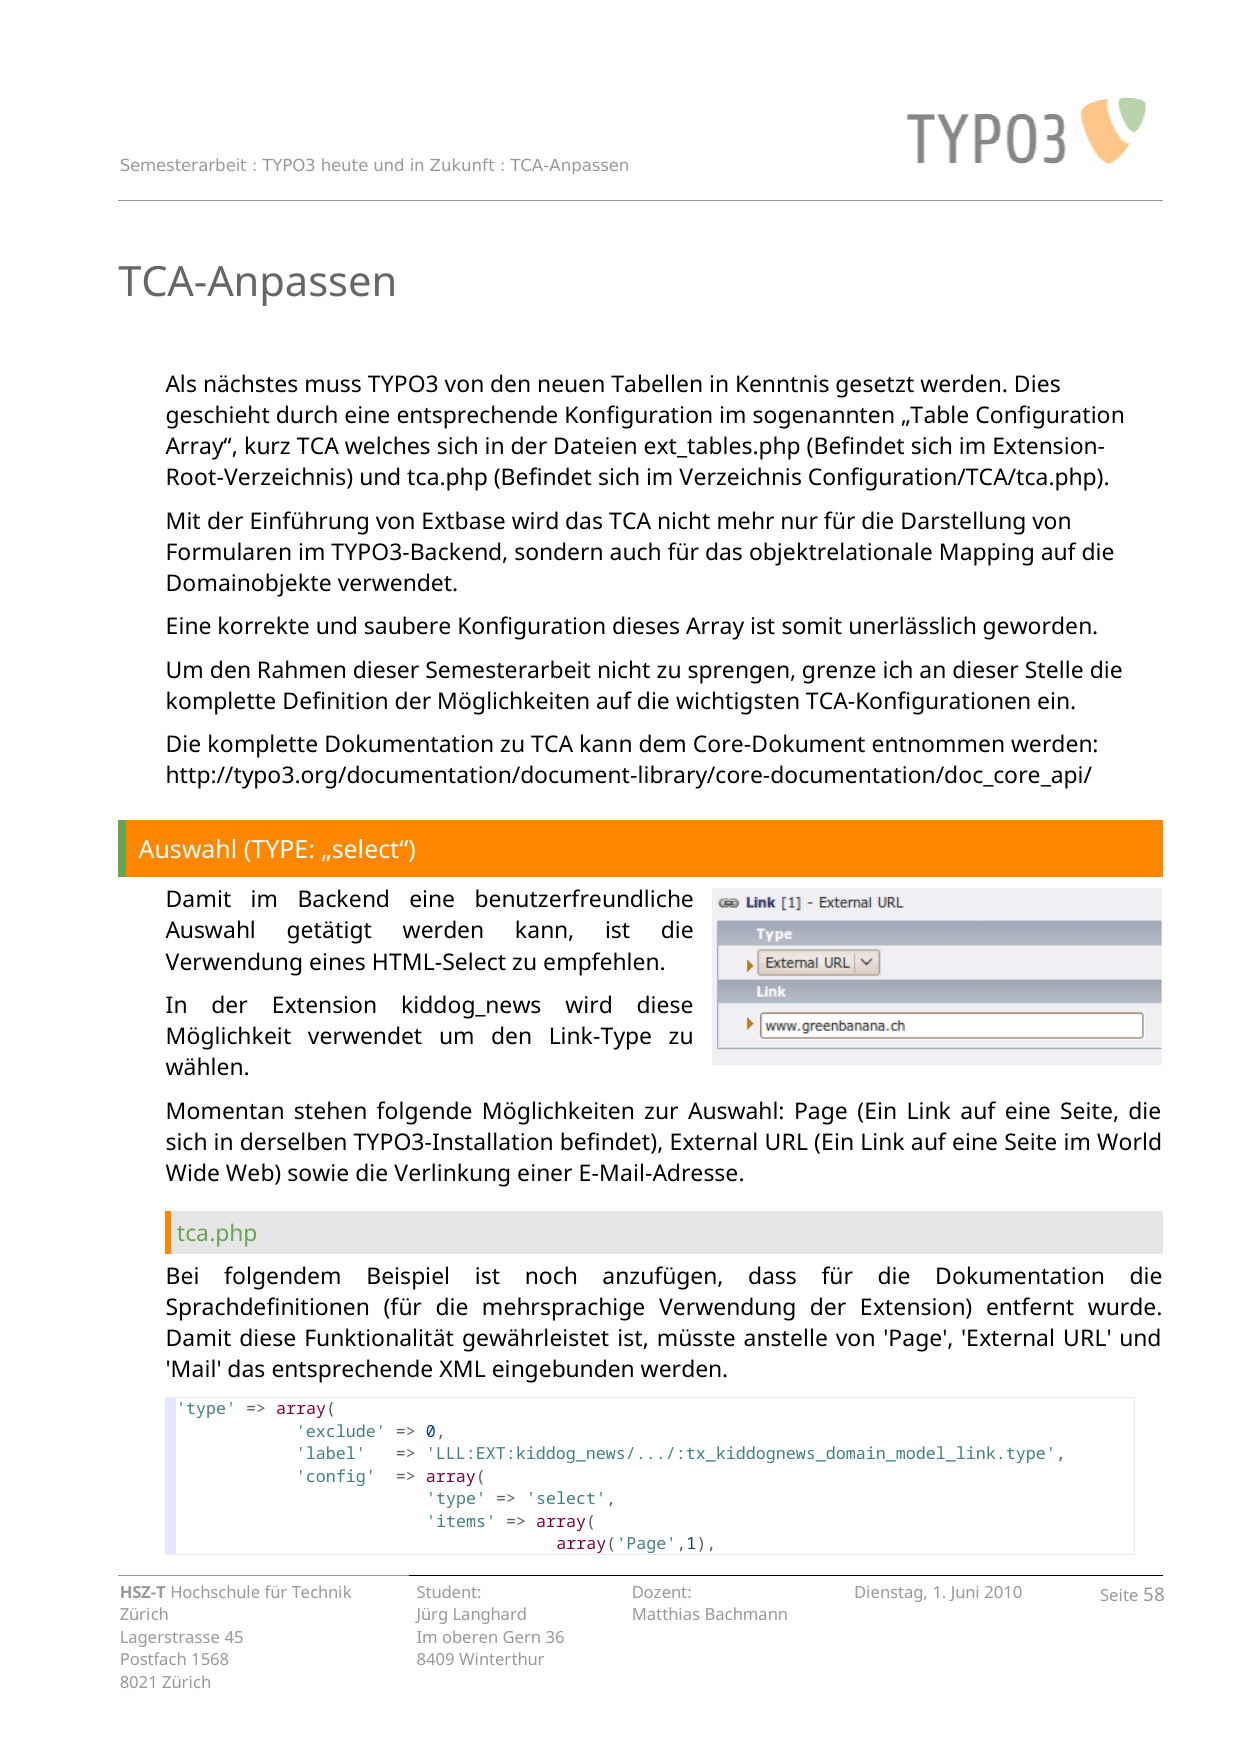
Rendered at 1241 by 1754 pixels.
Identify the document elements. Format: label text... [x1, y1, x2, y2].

text Um den Rahmen dieser Semesterarbeit nicht zu sprengen, grenze ich an dieser Stelle die komplette Definition der Möglichkeiten auf die wichtigsten TCA-Konfigurationen ein. [165, 654, 1163, 716]
text Mit der Einführung von Extbase wird das TCA nicht mehr nur für die Darstellung von Formularen im TYPO3-Backend, sondern auch für das objektrelationale Mapping auf die Domainobjekte verwendet. [165, 504, 1163, 598]
text 'exclude' => 0, [176, 1419, 1134, 1442]
text 'label' => 'LLL:EXT:kiddog_news/.../:tx_kiddognews_domain_model_link.type', [176, 1442, 1134, 1464]
text Momentan stehen folgende Möglichkeiten zur Auswahl: Page (Ein Link auf eine Seite, die sich in derselben TYPO3-Installation befindet), External URL (Ein Link auf eine Seite im World Wide Web) sowie die Verlinkung einer E-Mail-Adresse. [165, 1094, 1163, 1188]
text 'type' => 'select', [176, 1487, 1134, 1509]
text 'items' => array( array('Page',1), [176, 1509, 1134, 1554]
picture [712, 888, 1162, 1065]
text Die komplette Dokumentation zu TCA kann dem Core-Dokument entnommen werden: http://typo3.org/documentation/document-library/core-documentation/doc_core_api/ [165, 728, 1163, 790]
text 'config' => array( [176, 1464, 1134, 1487]
text 'type' => array( [176, 1398, 1134, 1419]
text Bei folgendem Beispiel ist noch anzufügen, dass für die Dokumentation die Sprachdefinitionen (für die mehrsprachige Verwendung der Extension) entfernt wurde. Damit diese Funktionalität gewährleistet ist, müsste anstelle von 'Page', 'External URL' und 'Mail' das entsprechende XML eingebunden werden. [165, 1260, 1163, 1384]
picture [870, 65, 1149, 195]
text Als nächstes muss TYPO3 von den neuen Tabellen in Kenntnis gesetzt werden. Dies geschieht durch eine entsprechende Konfiguration im sogenannten „Table Configuration Array“, kurz TCA welches sich in der Dateien ext_tables.php (Befindet sich im Extension-Root-Verzeichnis) und tca.php (Befindet sich im Verzeichnis Configuration/TCA/tca.php). [165, 368, 1163, 492]
subtitle TCA-Anpassen [118, 252, 1163, 309]
subtitle tca.php [171, 1211, 1163, 1254]
subtitle Auswahl (TYPE: „select“) [126, 820, 1163, 877]
text Eine korrekte und saubere Konfiguration dieses Array ist somit unerlässlich geworden. [165, 610, 1163, 641]
text In der Extension kiddog_news wird diese Möglichkeit verwendet um den Link-Type zu wählen. [165, 989, 1163, 1082]
text Damit im Backend eine benutzerfreundliche Auswahl getätigt werden kann, ist die Verwendung eines HTML-Select zu empfehlen. [165, 883, 1163, 976]
